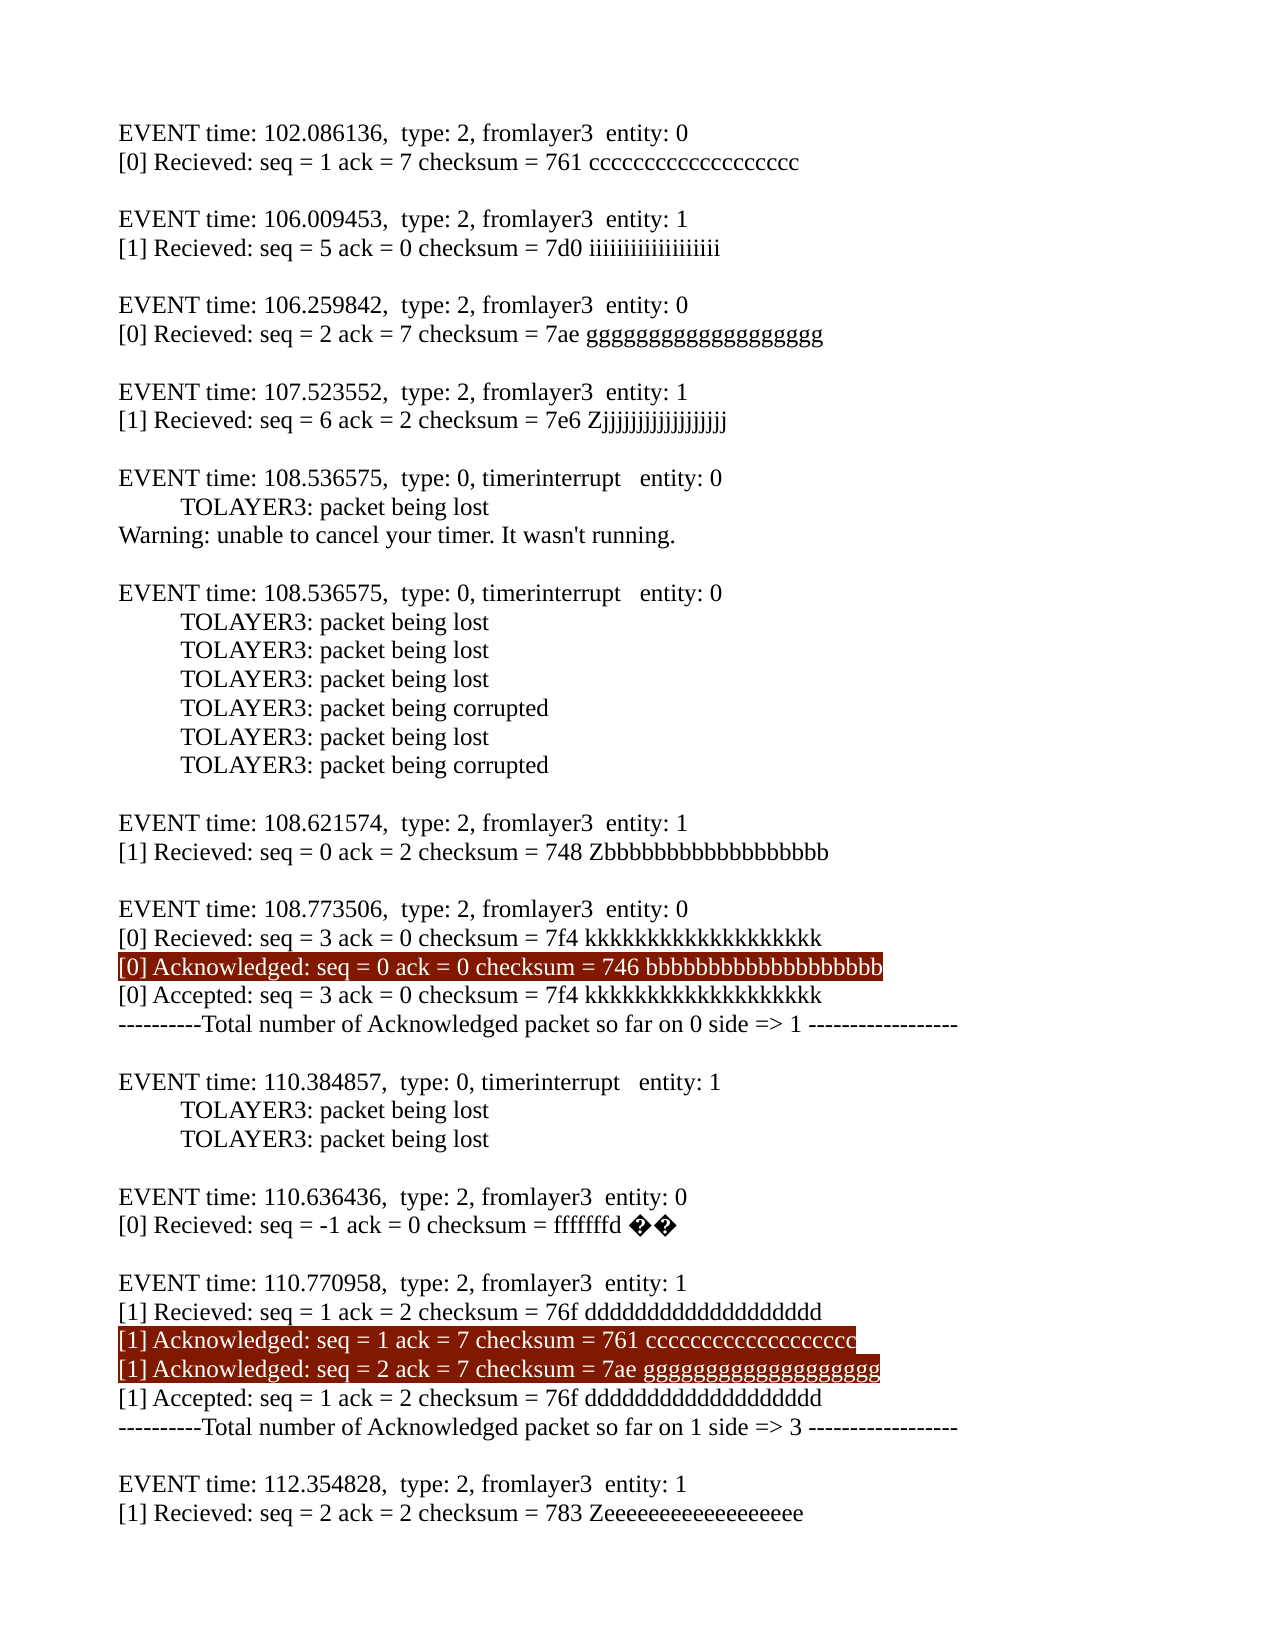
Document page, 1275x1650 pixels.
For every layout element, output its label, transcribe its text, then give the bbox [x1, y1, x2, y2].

text [0] Acknowledged: seq = 0 ack = 0 checksum = 746 bbbbbbbbbbbbbbbbbbb [118, 952, 1157, 981]
text EVENT time: 102.086136, type: 2, fromlayer3 entity: 0 [118, 118, 1157, 147]
text EVENT time: 112.354828, type: 2, fromlayer3 entity: 1 [118, 1469, 1157, 1498]
text TOLAYER3: packet being lost [118, 1124, 1157, 1153]
text [1] Recieved: seq = 2 ack = 2 checksum = 783 Zeeeeeeeeeeeeeeeeee [118, 1498, 1157, 1527]
text EVENT time: 110.636436, type: 2, fromlayer3 entity: 0 [118, 1182, 1157, 1211]
text [1] Recieved: seq = 6 ack = 2 checksum = 7e6 Zjjjjjjjjjjjjjjjjjj [118, 406, 1157, 434]
text [0] Recieved: seq = -1 ack = 0 checksum = fffffffd �� [118, 1211, 1157, 1239]
text [0] Accepted: seq = 3 ack = 0 checksum = 7f4 kkkkkkkkkkkkkkkkkkk [118, 981, 1157, 1009]
text [0] Recieved: seq = 2 ack = 7 checksum = 7ae ggggggggggggggggggg [118, 319, 1157, 348]
text [1] Recieved: seq = 5 ack = 0 checksum = 7d0 iiiiiiiiiiiiiiiiiii [118, 233, 1157, 262]
text EVENT time: 110.384857, type: 0, timerinterrupt entity: 1 [118, 1067, 1157, 1096]
text EVENT time: 106.259842, type: 2, fromlayer3 entity: 0 [118, 291, 1157, 319]
text [1] Accepted: seq = 1 ack = 2 checksum = 76f ddddddddddddddddddd [118, 1383, 1157, 1412]
text TOLAYER3: packet being corrupted [118, 751, 1157, 779]
text TOLAYER3: packet being lost [118, 607, 1157, 636]
text TOLAYER3: packet being lost [118, 492, 1157, 521]
text EVENT time: 108.773506, type: 2, fromlayer3 entity: 0 [118, 894, 1157, 923]
text EVENT time: 108.536575, type: 0, timerinterrupt entity: 0 [118, 578, 1157, 607]
text EVENT time: 106.009453, type: 2, fromlayer3 entity: 1 [118, 204, 1157, 233]
text [1] Acknowledged: seq = 1 ack = 7 checksum = 761 ccccccccccccccccccc [118, 1326, 1157, 1354]
text EVENT time: 107.523552, type: 2, fromlayer3 entity: 1 [118, 377, 1157, 406]
text ----------Total number of Acknowledged packet so far on 1 side => 3 ------------------ [118, 1412, 1157, 1441]
text [1] Acknowledged: seq = 2 ack = 7 checksum = 7ae ggggggggggggggggggg [118, 1354, 1157, 1383]
text TOLAYER3: packet being lost [118, 722, 1157, 751]
text [0] Recieved: seq = 1 ack = 7 checksum = 761 ccccccccccccccccccc [118, 147, 1157, 176]
text ----------Total number of Acknowledged packet so far on 0 side => 1 ------------------ [118, 1009, 1157, 1038]
text EVENT time: 110.770958, type: 2, fromlayer3 entity: 1 [118, 1268, 1157, 1297]
text EVENT time: 108.536575, type: 0, timerinterrupt entity: 0 [118, 463, 1157, 492]
text TOLAYER3: packet being corrupted [118, 693, 1157, 722]
text TOLAYER3: packet being lost [118, 636, 1157, 664]
text [1] Recieved: seq = 0 ack = 2 checksum = 748 Zbbbbbbbbbbbbbbbbbb [118, 837, 1157, 866]
text EVENT time: 108.621574, type: 2, fromlayer3 entity: 1 [118, 808, 1157, 837]
text [1] Recieved: seq = 1 ack = 2 checksum = 76f ddddddddddddddddddd [118, 1297, 1157, 1326]
text Warning: unable to cancel your timer. It wasn't running. [118, 521, 1157, 549]
text [0] Recieved: seq = 3 ack = 0 checksum = 7f4 kkkkkkkkkkkkkkkkkkk [118, 923, 1157, 952]
text TOLAYER3: packet being lost [118, 1096, 1157, 1124]
text TOLAYER3: packet being lost [118, 664, 1157, 693]
